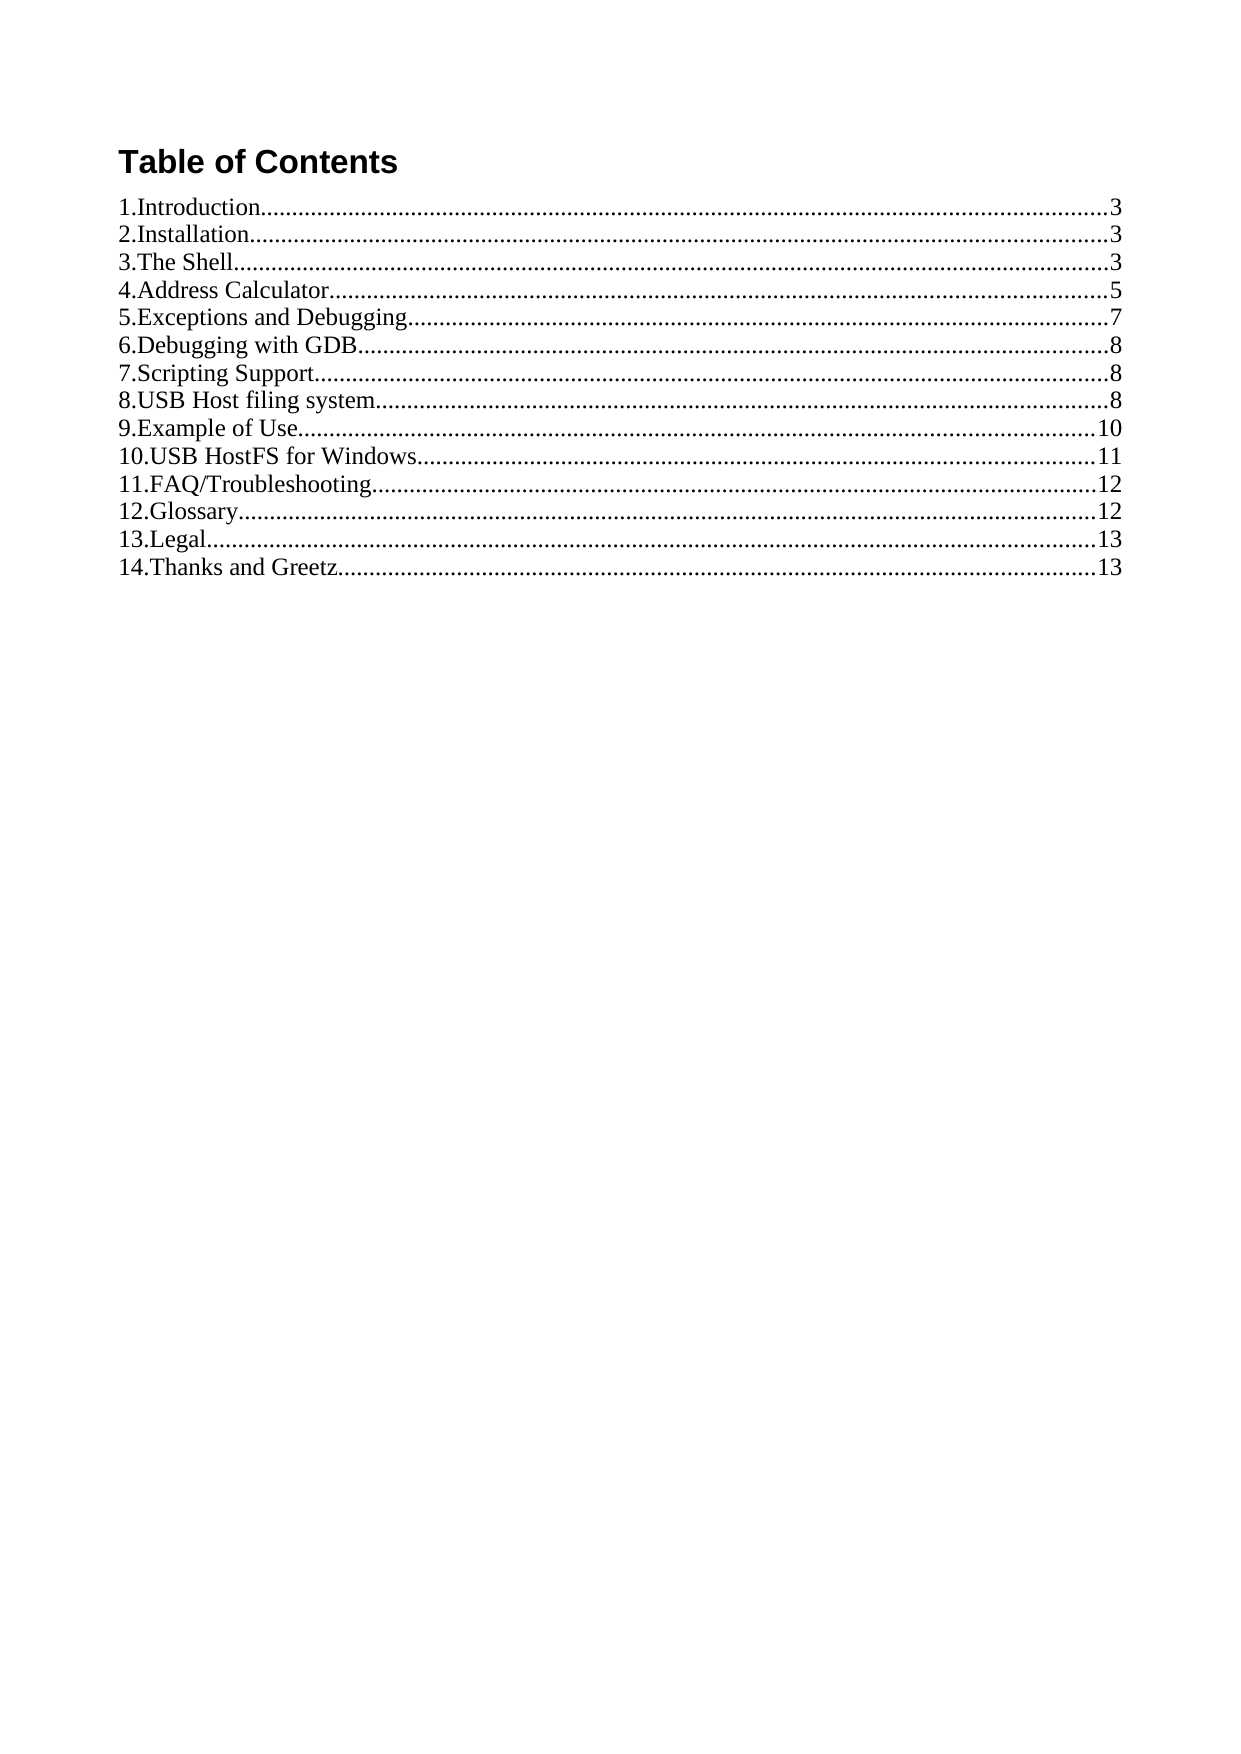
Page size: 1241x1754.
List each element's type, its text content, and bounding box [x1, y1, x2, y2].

subtitle Table of Contents [118, 143, 1122, 180]
text 6.Debugging with GDB 8 [118, 331, 1122, 359]
text 5.Exceptions and Debugging 7 [118, 303, 1122, 331]
text 3.The Shell 3 [118, 248, 1122, 276]
text 1.Introduction 3 [118, 193, 1122, 220]
text 14.Thanks and Greetz 13 [118, 553, 1122, 581]
text 4.Address Calculator 5 [118, 276, 1122, 303]
text 10.USB HostFS for Windows 11 [118, 442, 1122, 470]
text 9.Example of Use 10 [118, 414, 1122, 442]
text 11.FAQ/Troubleshooting 12 [118, 470, 1122, 497]
text 12.Glossary 12 [118, 497, 1122, 525]
text 7.Scripting Support 8 [118, 359, 1122, 387]
text 13.Legal 13 [118, 525, 1122, 553]
text 8.USB Host filing system 8 [118, 387, 1122, 414]
text 2.Installation 3 [118, 220, 1122, 248]
